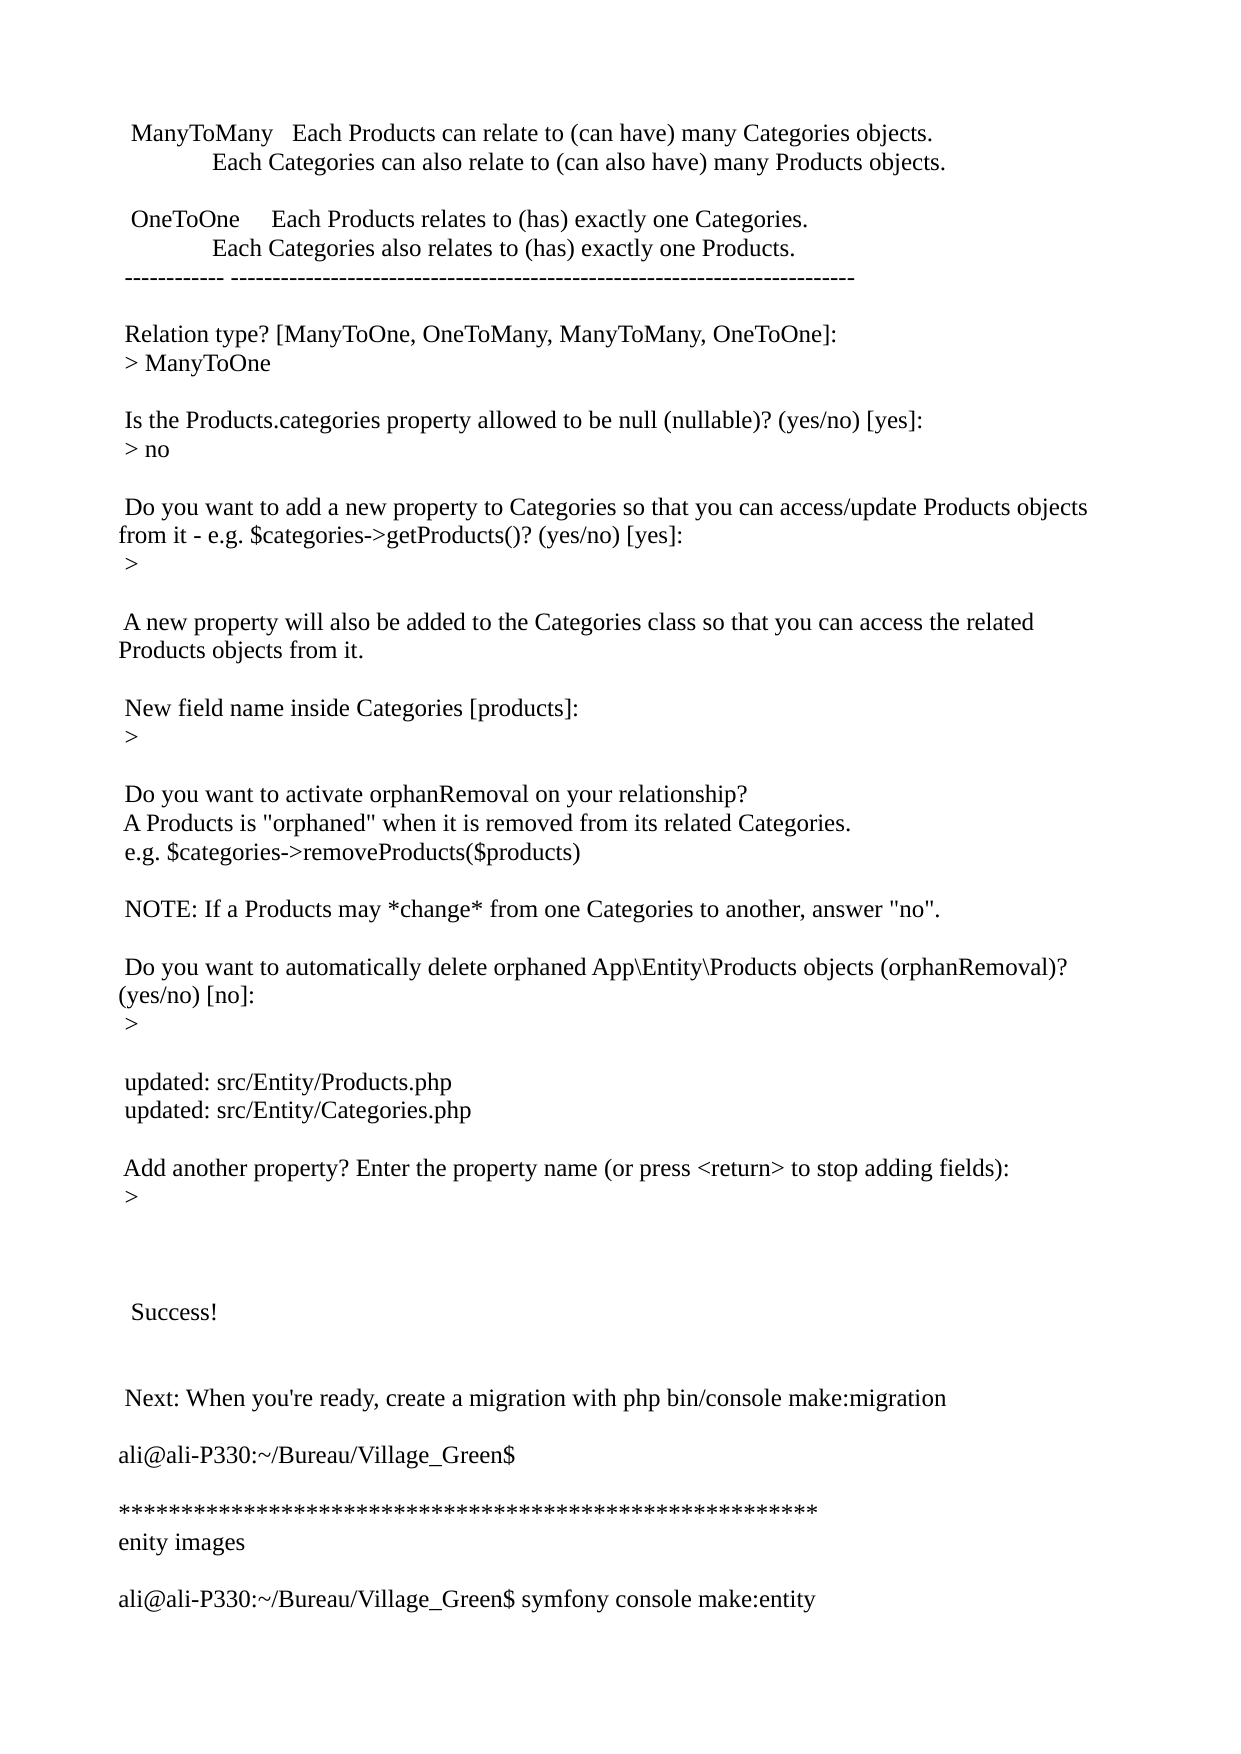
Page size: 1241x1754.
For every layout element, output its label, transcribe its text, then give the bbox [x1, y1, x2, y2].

text > [118, 722, 1122, 751]
text A new property will also be added to the Categories class so that you can access the related Products objects from it. [118, 607, 1122, 664]
text NOTE: If a Products may *change* from one Categories to another, answer "no". [118, 894, 1122, 923]
text enity images [118, 1527, 1122, 1556]
text Add another property? Enter the property name (or press <return> to stop adding fields): [118, 1153, 1122, 1182]
text New field name inside Categories [products]: [118, 693, 1122, 722]
text Next: When you're ready, create a migration with php bin/console make:migration [118, 1383, 1122, 1412]
text OneToOne Each Products relates to (has) exactly one Categories. [118, 204, 1122, 233]
text Do you want to activate orphanRemoval on your relationship? [118, 779, 1122, 808]
text Success! [118, 1297, 1122, 1326]
text > ManyToOne [118, 348, 1122, 377]
text updated: src/Entity/Categories.php [118, 1096, 1122, 1124]
text ali@ali-P330:~/Bureau/Village_Green$ [118, 1441, 1122, 1469]
text ManyToMany Each Products can relate to (can have) many Categories objects. [118, 118, 1122, 147]
text ------------ --------------------------------------------------------------------------- [118, 262, 1122, 291]
text > [118, 549, 1122, 578]
text updated: src/Entity/Products.php [118, 1067, 1122, 1096]
text Is the Products.categories property allowed to be null (nullable)? (yes/no) [yes]: [118, 406, 1122, 434]
text A Products is "orphaned" when it is removed from its related Categories. [118, 808, 1122, 837]
text > no [118, 434, 1122, 463]
text ******************************************************** [118, 1498, 1122, 1527]
text Do you want to add a new property to Categories so that you can access/update Products objects from it - e.g. $categories->getProducts()? (yes/no) [yes]: [118, 492, 1122, 549]
text > [118, 1182, 1122, 1211]
text e.g. $categories->removeProducts($products) [118, 837, 1122, 866]
text Each Categories can also relate to (can also have) many Products objects. [118, 147, 1122, 176]
text Each Categories also relates to (has) exactly one Products. [118, 233, 1122, 262]
text Relation type? [ManyToOne, OneToMany, ManyToMany, OneToOne]: [118, 319, 1122, 348]
text > [118, 1009, 1122, 1038]
text ali@ali-P330:~/Bureau/Village_Green$ symfony console make:entity [118, 1584, 1122, 1613]
text Do you want to automatically delete orphaned App\Entity\Products objects (orphanRemoval)? (yes/no) [no]: [118, 952, 1122, 1009]
